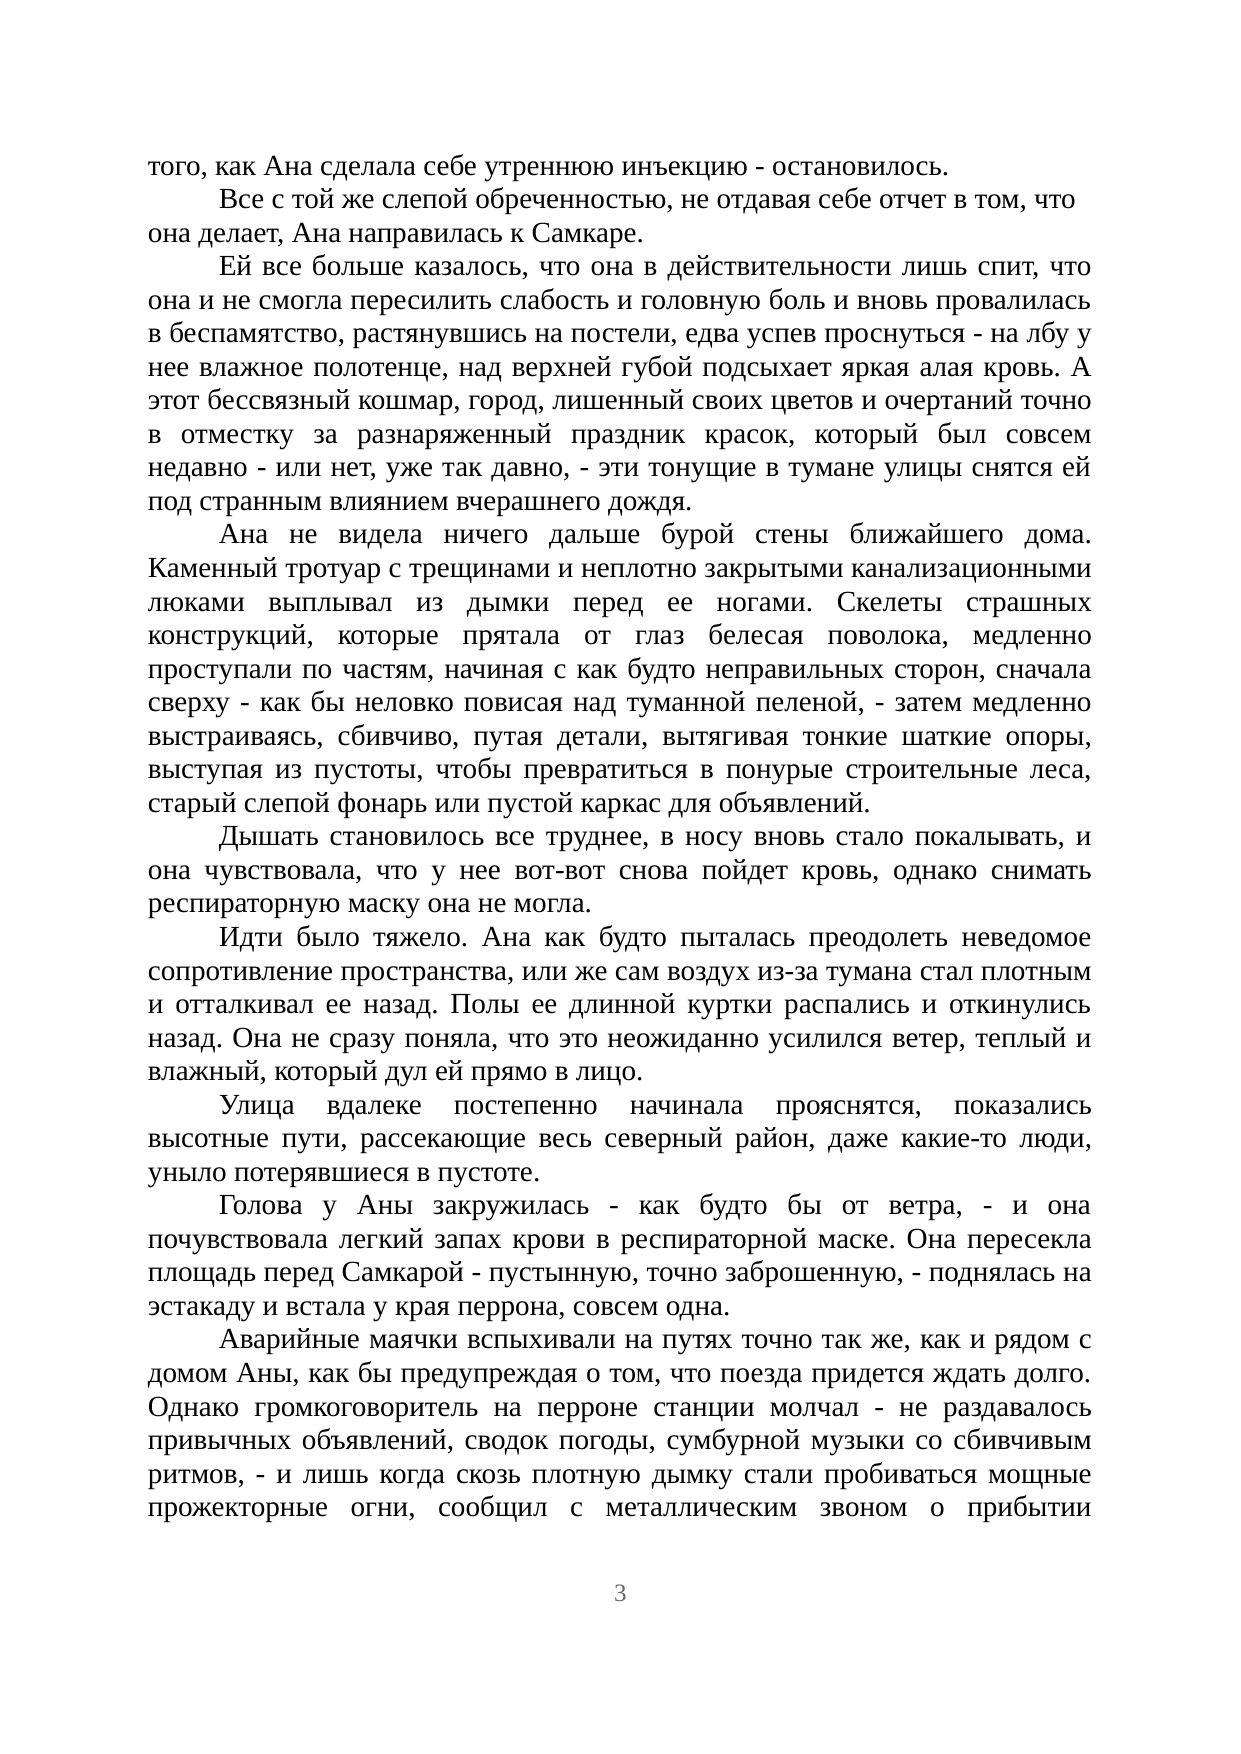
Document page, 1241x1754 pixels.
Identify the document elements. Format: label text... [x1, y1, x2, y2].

text Идти было тяжело. Ана как будто пыталась преодолеть неведомое сопротивление пространства, или же сам воздух из-за тумана стал плотным и отталкивал ее назад. Полы ее длинной куртки распались и откинулись назад. Она не сразу поняла, что это неожиданно усилился ветер, теплый и влажный, который дул ей прямо в лицо. [148, 919, 1093, 1087]
text Ей все больше казалось, что она в действительности лишь спит, что она и не смогла пересилить слабость и головную боль и вновь провалилась в беспамятство, растянувшись на постели, едва успев проснуться - на лбу у нее влажное полотенце, над верхней губой подсыхает яркая алая кровь. А этот бессвязный кошмар, город, лишенный своих цветов и очертаний точно в отместку за разнаряженный праздник красок, который был совсем недавно - или нет, уже так давно, - эти тонущие в тумане улицы снятся ей под странным влиянием вчерашнего дождя. [148, 248, 1093, 517]
text того, как Ана сделала себе утреннюю инъекцию - остановилось. [148, 148, 1093, 181]
text Улица вдалеке постепенно начинала прояснятся, показались высотные пути, рассекающие весь северный район, даже какие-то люди, уныло потерявшиеся в пустоте. [148, 1087, 1093, 1187]
text Аварийные маячки вспыхивали на путях точно так же, как и рядом с домом Аны, как бы предупреждая о том, что поезда придется ждать долго. Однако громкоговоритель на перроне станции молчал - не раздавалось привычных объявлений, сводок погоды, сумбурной музыки со сбивчивым ритмов, - и лишь когда скозь плотную дымку стали пробиваться мощные прожекторные огни, сообщил с металлическим звоном о прибытии [148, 1322, 1093, 1523]
text Ана не видела ничего дальше бурой стены ближайшего дома. Каменный тротуар с трещинами и неплотно закрытыми канализационными люками выплывал из дымки перед ее ногами. Скелеты страшных конструкций, которые прятала от глаз белесая поволока, медленно проступали по частям, начиная с как будто неправильных сторон, сначала сверху - как бы неловко повисая над туманной пеленой, - затем медленно выстраиваясь, сбивчиво, путая детали, вытягивая тонкие шаткие опоры, выступая из пустоты, чтобы превратиться в понурые строительные леса, старый слепой фонарь или пустой каркас для объявлений. [148, 517, 1093, 818]
text Дышать становилось все труднее, в носу вновь стало покалывать, и она чувствовала, что у нее вот-вот снова пойдет кровь, однако снимать респираторную маску она не могла. [148, 818, 1093, 919]
text Голова у Аны закружилась - как будто бы от ветра, - и она почувствовала легкий запах крови в респираторной маске. Она пересекла площадь перед Самкарой - пустынную, точно заброшенную, - поднялась на эстакаду и встала у края перрона, совсем одна. [148, 1187, 1093, 1322]
text Все с той же слепой обреченностью, не отдавая себе отчет в том, что она делает, Ана направилась к Самкаре. [148, 181, 1093, 248]
